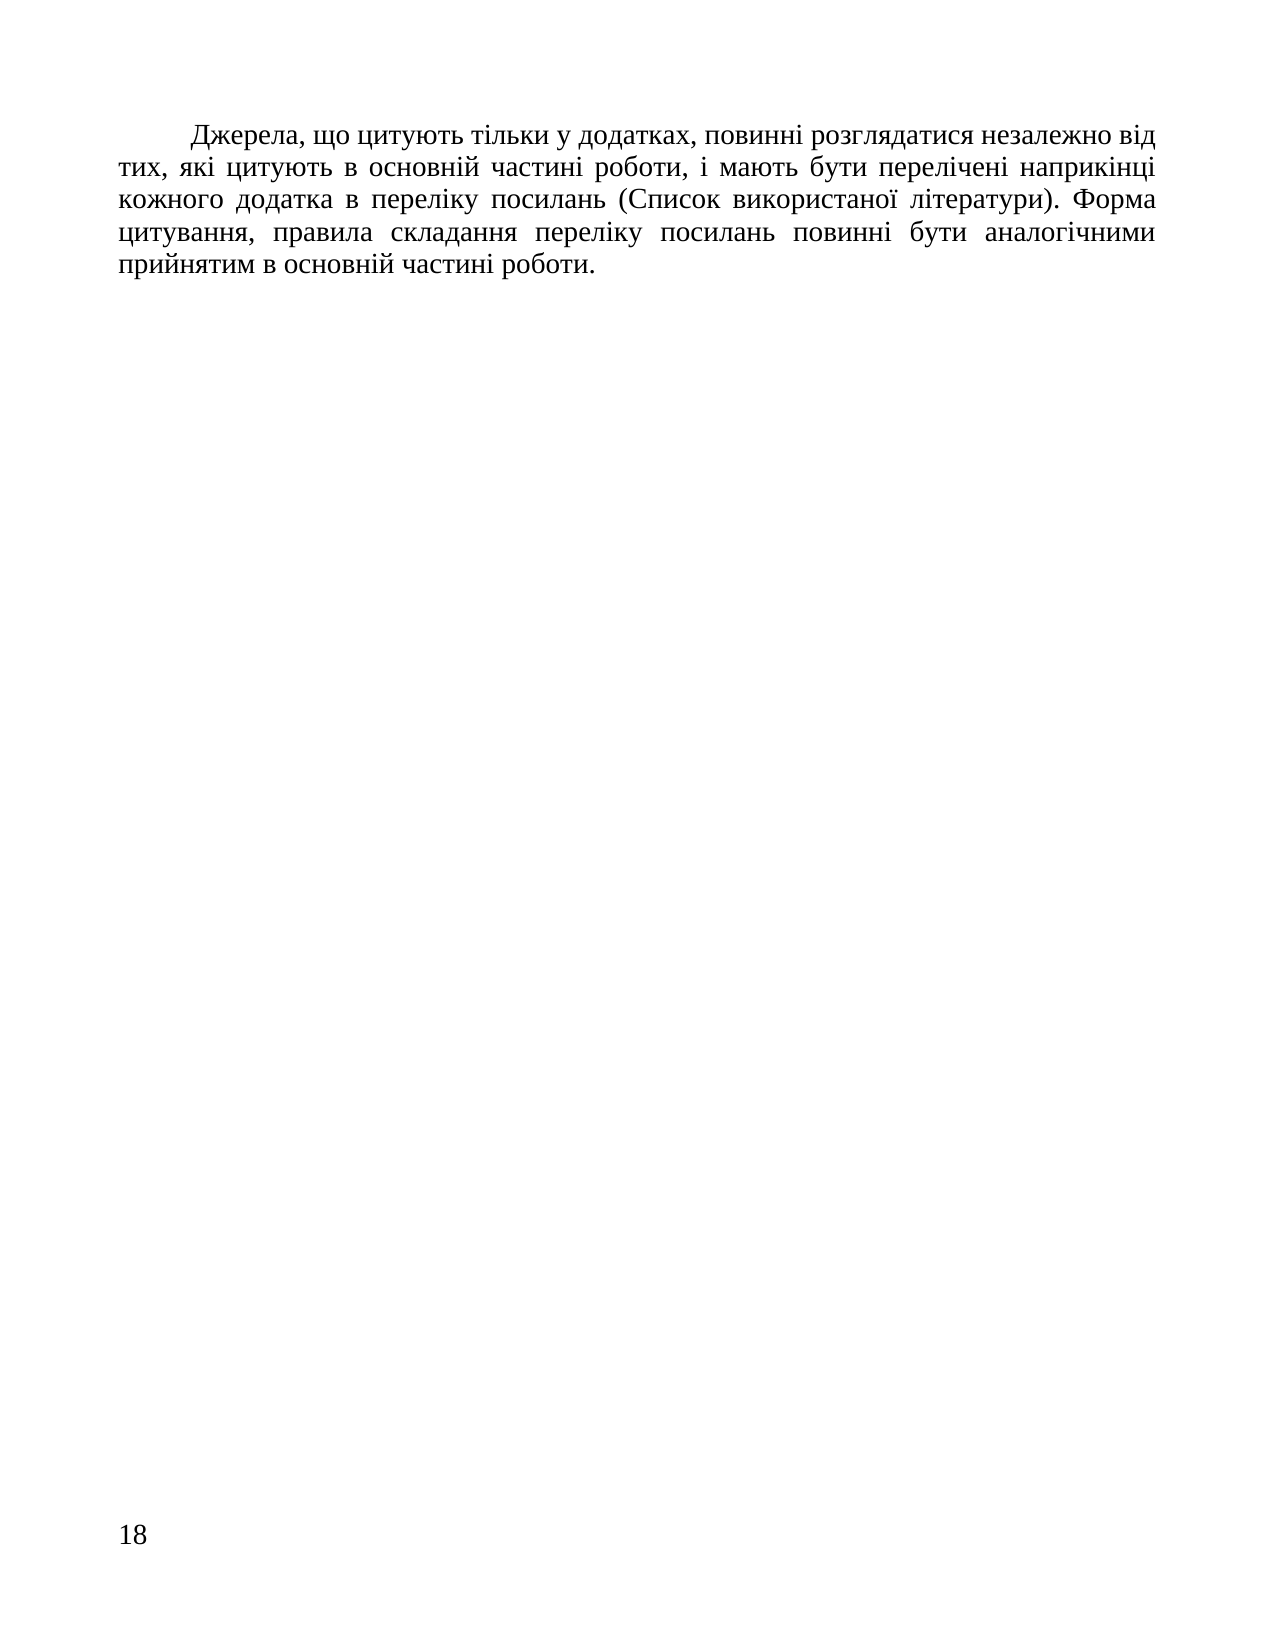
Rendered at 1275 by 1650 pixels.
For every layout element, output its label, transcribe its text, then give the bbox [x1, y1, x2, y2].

text Джерела, що цитують тільки у додатках, повинні розглядатися незалежно від тих, які цитують в основній частині роботи, і мають бути перелічені наприкінці кожного додатка в переліку посилань (Список використаної літератури). Форма цитування, правила складання переліку посилань повинні бути аналогічними прийнятим в основній частині роботи. [118, 118, 1157, 279]
